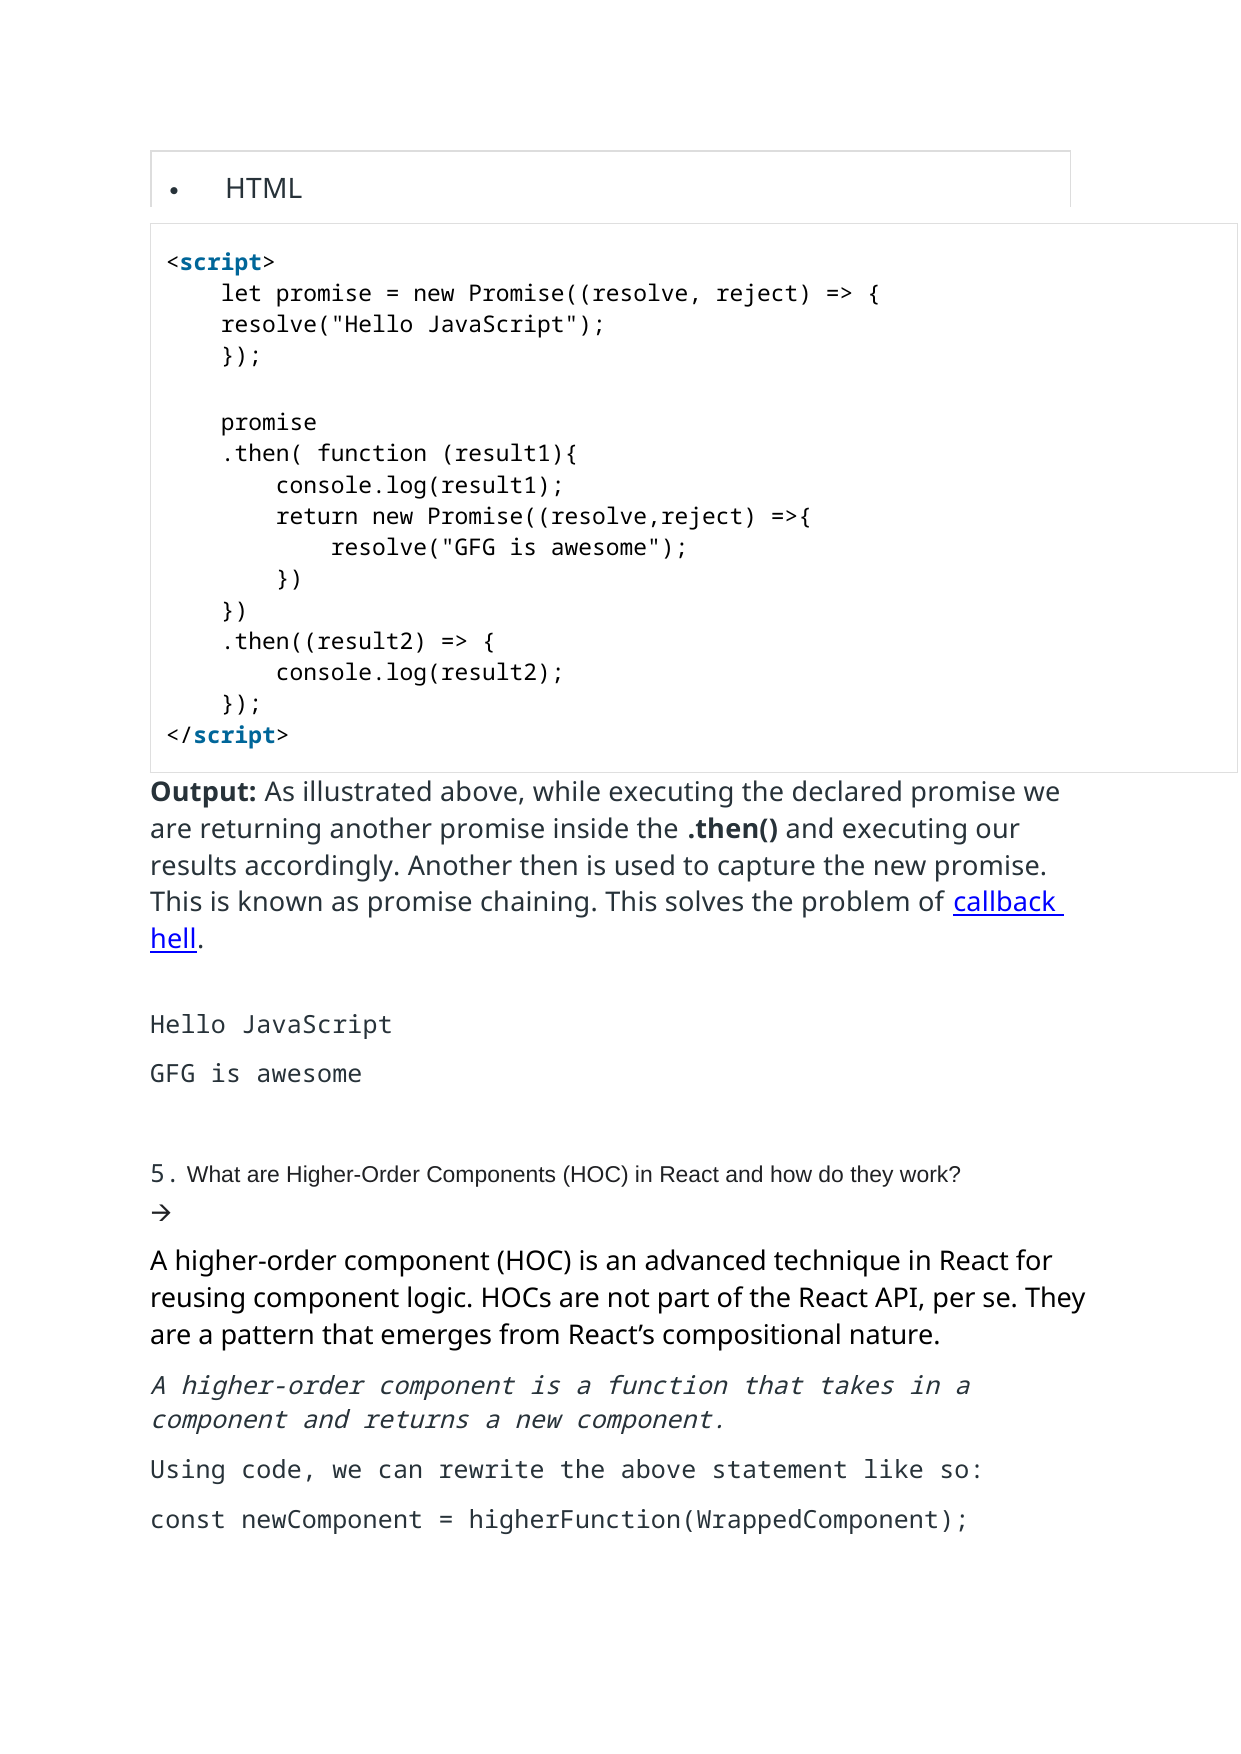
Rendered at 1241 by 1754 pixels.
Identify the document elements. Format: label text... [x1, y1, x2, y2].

text GFG is awesome [150, 1056, 1090, 1090]
text Using code, we can rewrite the above statement like so: [150, 1452, 1090, 1486]
text Hello JavaScript [150, 1006, 1090, 1040]
text const newComponent = higherFunction(WrappedComponent); [150, 1501, 1090, 1535]
text 5. What are Higher-Order Components (HOC) in React and how do they work? [150, 1155, 1090, 1189]
text A higher-order component (HOC) is an advanced technique in React for reusing component logic. HOCs are not part of the React API, per se. They are a pattern that emerges from React’s compositional nature. [150, 1242, 1090, 1352]
text Output: As illustrated above, while executing the declared promise we are returning another promise inside the .then() and executing our results accordingly. Another then is used to capture the new promise. This is known as promise chaining. This solves the problem of callback hell. [150, 773, 1090, 957]
text A higher-order component is a function that takes in a component and returns a new component. [150, 1368, 1090, 1436]
table_header <script> let promise = new Promise((resolve, reject) => { resolve("Hello JavaScript"); }); promise .then( function (result1){ console.log(result1); return new Promise((resolve,reject) =>{ resolve("GFG is awesome"); }) }) .then((result2) => { console.log(result2); }); </script> [151, 224, 1237, 772]
text  [150, 1205, 1090, 1226]
list HTML [152, 152, 1070, 207]
